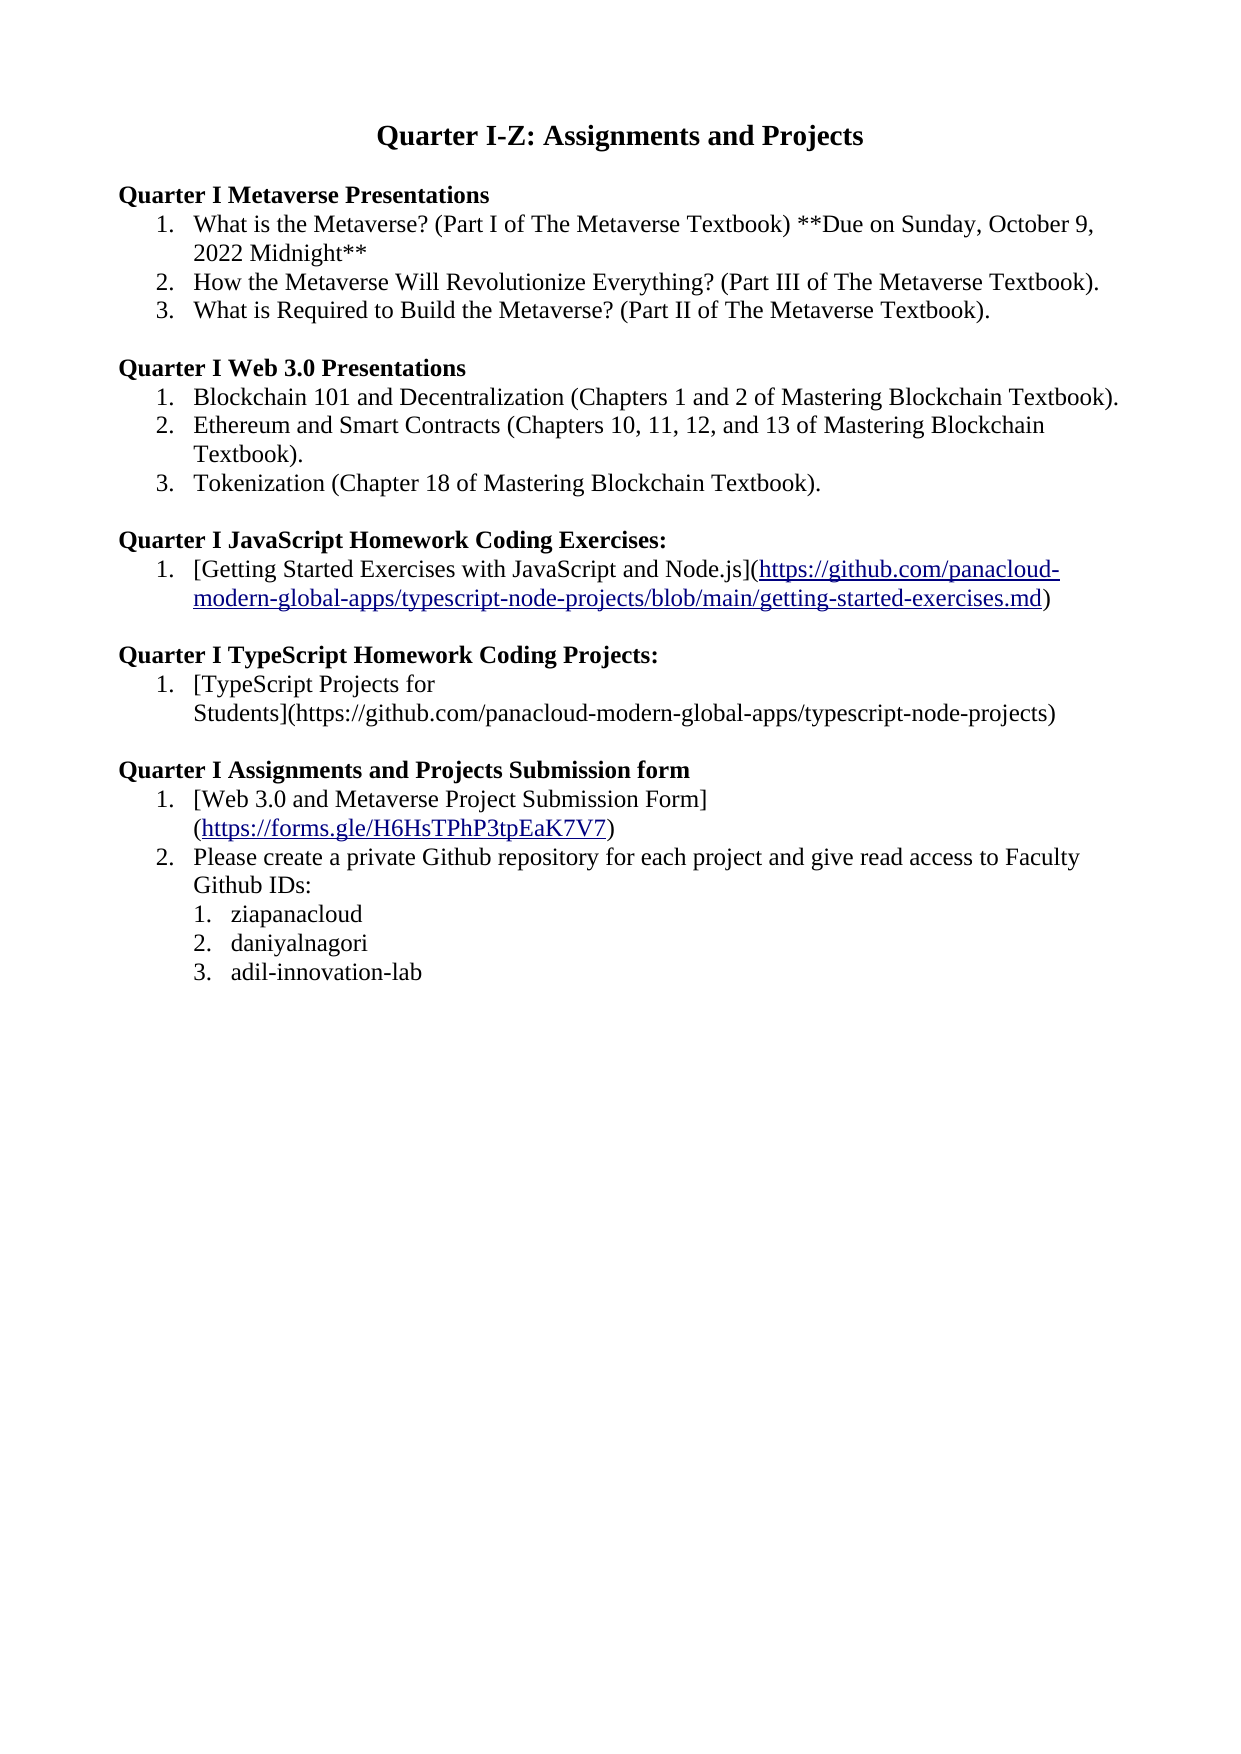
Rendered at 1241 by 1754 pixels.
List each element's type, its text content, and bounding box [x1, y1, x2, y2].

list ziapanacloud [193, 899, 1122, 928]
list How the Metaverse Will Revolutionize Everything? (Part III of The Metaverse Textbook). [156, 267, 1122, 295]
text Quarter I Web 3.0 Presentations [118, 353, 1122, 382]
text Quarter I-Z: Assignments and Projects [118, 118, 1122, 152]
text Quarter I TypeScript Homework Coding Projects: [118, 640, 1122, 669]
text Quarter I JavaScript Homework Coding Exercises: [118, 525, 1122, 554]
list Blockchain 101 and Decentralization (Chapters 1 and 2 of Mastering Blockchain Textbook). [156, 382, 1122, 410]
list adil-innovation-lab [193, 957, 1122, 985]
list What is Required to Build the Metaverse? (Part II of The Metaverse Textbook). [156, 295, 1122, 324]
list Ethereum and Smart Contracts (Chapters 10, 11, 12, and 13 of Mastering Blockchain Textbook). [156, 410, 1122, 468]
list Tokenization (Chapter 18 of Mastering Blockchain Textbook). [156, 468, 1122, 497]
list What is the Metaverse? (Part I of The Metaverse Textbook) **Due on Sunday, October 9, 2022 Midnight** [156, 209, 1122, 267]
list [Getting Started Exercises with JavaScript and Node.js](https://github.com/panacloud-modern-global-apps/typescript-node-projects/blob/main/getting-started-exercises.md) [156, 554, 1122, 612]
list Please create a private Github repository for each project and give read access to Faculty Github IDs: [156, 842, 1122, 899]
list [Web 3.0 and Metaverse Project Submission Form](https://forms.gle/H6HsTPhP3tpEaK7V7) [156, 784, 1122, 842]
list daniyalnagori [193, 928, 1122, 957]
list [TypeScript Projects for Students](https://github.com/panacloud-modern-global-apps/typescript-node-projects) [156, 669, 1122, 727]
text Quarter I Metaverse Presentations [118, 180, 1122, 209]
text Quarter I Assignments and Projects Submission form [118, 755, 1122, 784]
